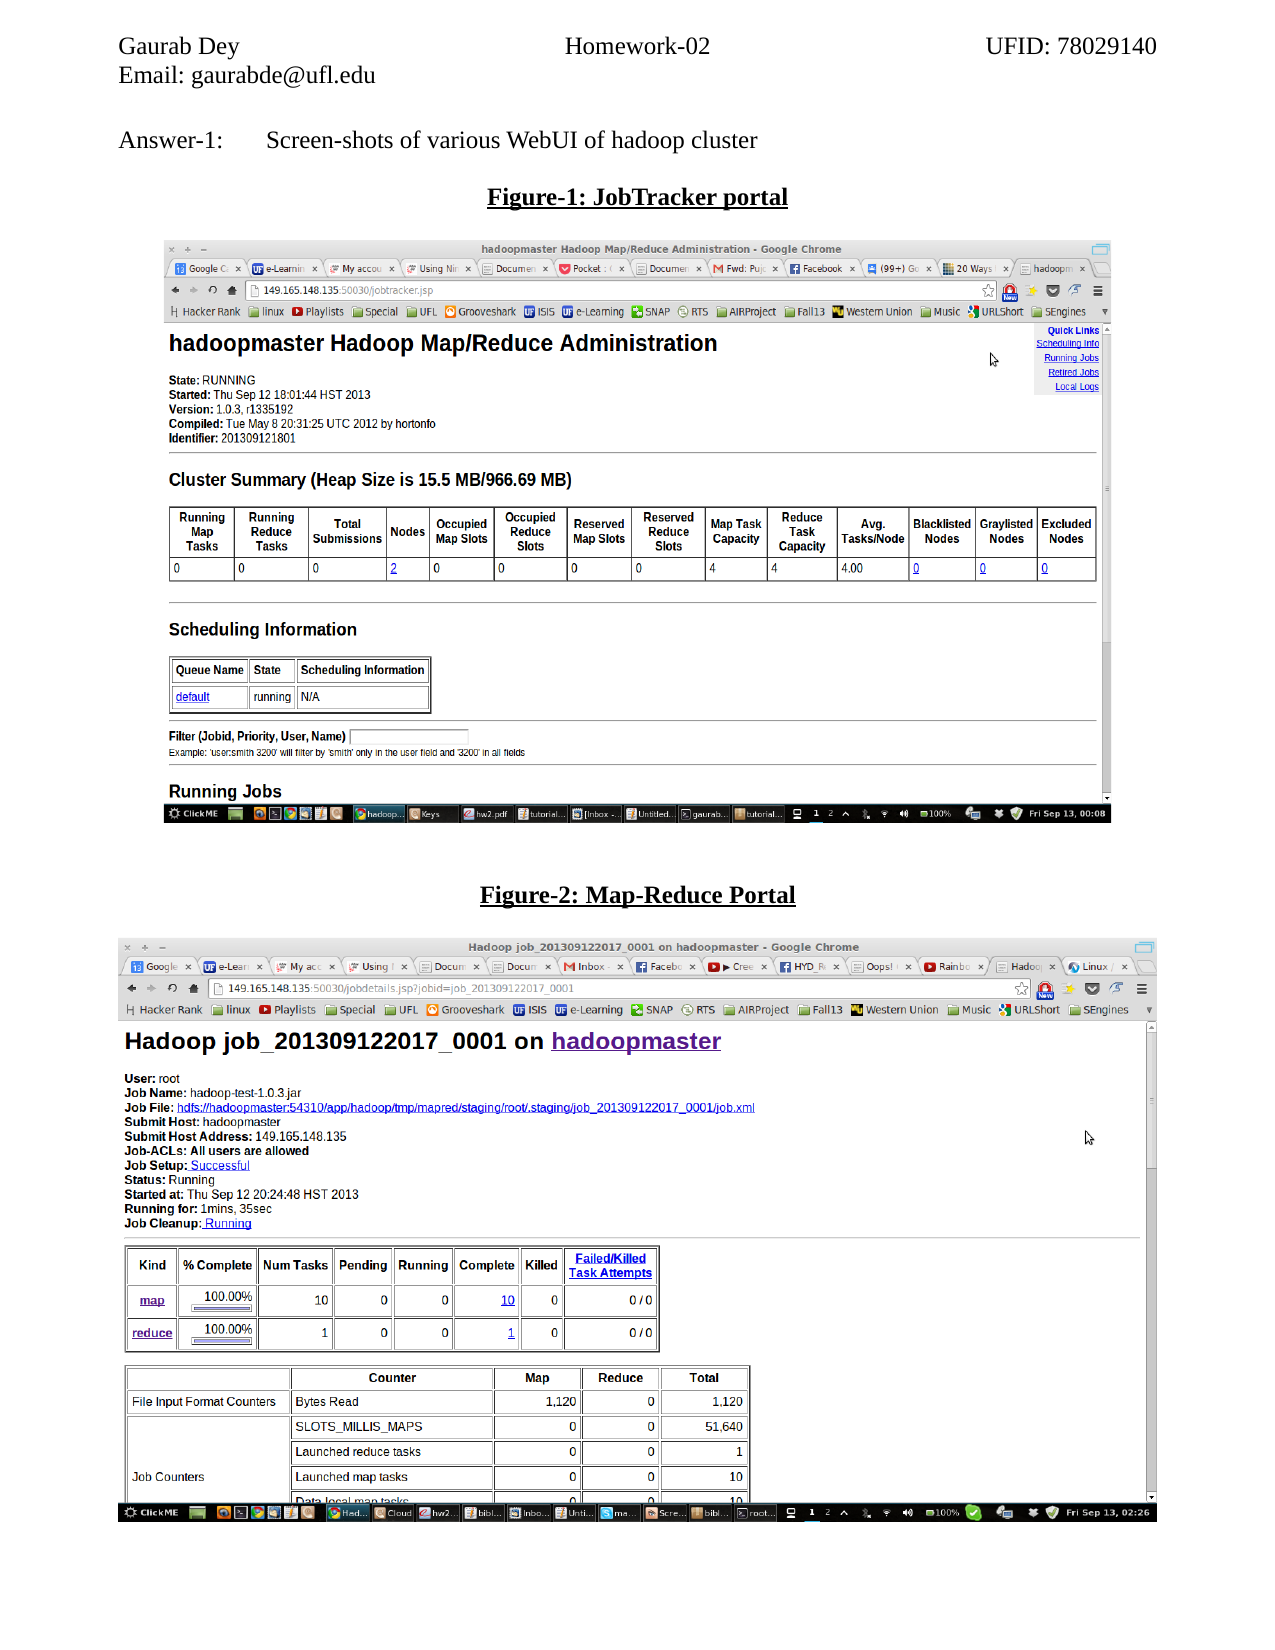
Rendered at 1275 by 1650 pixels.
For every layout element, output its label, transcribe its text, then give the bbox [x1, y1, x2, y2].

picture [118, 937, 1157, 1522]
text Answer-1: Screen-shots of various WebUI of hadoop cluster [118, 125, 1157, 154]
text Figure-2: Map-Reduce Portal [118, 880, 1157, 909]
text Figure-1: JobTracker portal [118, 182, 1157, 211]
picture [163, 240, 1112, 823]
